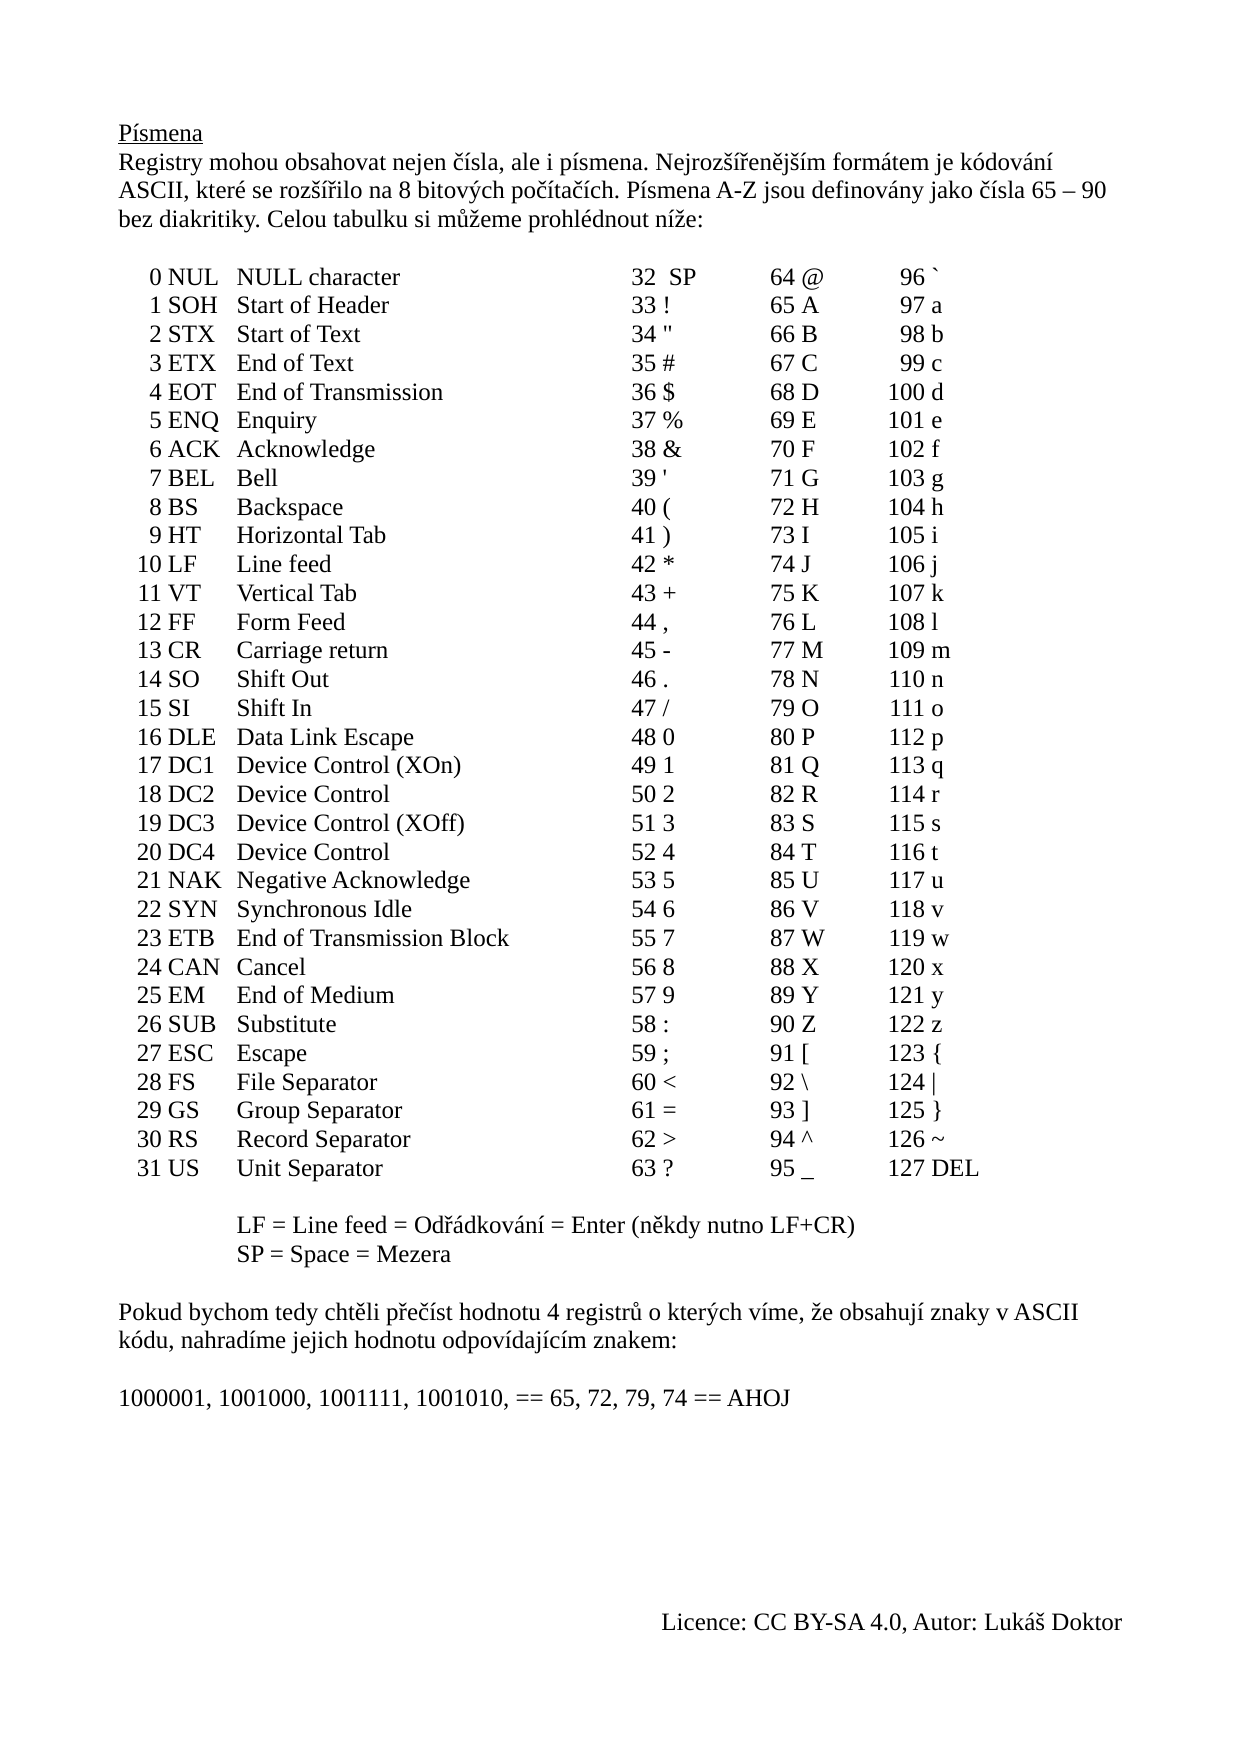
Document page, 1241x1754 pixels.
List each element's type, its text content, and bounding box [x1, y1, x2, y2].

table_cell Bell [233, 463, 526, 492]
table_cell 50 [526, 779, 659, 808]
table_cell 25 [112, 981, 164, 1009]
table_cell 1 [659, 751, 709, 779]
table_cell 16 [112, 722, 164, 751]
table_cell 58 [526, 1009, 659, 1038]
table_cell m [928, 636, 992, 664]
table_cell Line feed [233, 549, 526, 578]
table_cell [830, 1239, 928, 1268]
table_cell [526, 1239, 659, 1268]
table_header [165, 233, 233, 262]
table_cell 53 [526, 866, 659, 894]
table_cell c [928, 348, 992, 377]
table_cell k [928, 578, 992, 607]
table_cell @ [798, 262, 830, 291]
table_cell Acknowledge [233, 434, 526, 463]
table_cell : [659, 1009, 709, 1038]
table_cell N [798, 664, 830, 693]
table_cell Unit Separator [233, 1153, 526, 1182]
table_cell 61 [526, 1096, 659, 1124]
table_cell 84 [709, 837, 798, 866]
table_cell 99 [830, 348, 928, 377]
table_cell 94 [709, 1124, 798, 1153]
table_cell ' [659, 463, 709, 492]
table_cell [165, 1211, 233, 1239]
table_cell Q [798, 751, 830, 779]
table_cell 23 [112, 923, 164, 952]
table_cell 102 [830, 434, 928, 463]
table_cell L [798, 607, 830, 636]
table_cell RS [165, 1124, 233, 1153]
table_cell 104 [830, 492, 928, 521]
table_cell 106 [830, 549, 928, 578]
table_cell 51 [526, 808, 659, 837]
table_cell 66 [709, 319, 798, 348]
table_cell Y [798, 981, 830, 1009]
table_cell 5 [112, 406, 164, 434]
table_cell Shift Out [233, 664, 526, 693]
table_cell Negative Acknowledge [233, 866, 526, 894]
table_cell 24 [112, 952, 164, 981]
table_cell v [928, 894, 992, 923]
table_cell SO [165, 664, 233, 693]
table_cell 4 [112, 377, 164, 406]
table_cell 21 [112, 866, 164, 894]
text 1000001, 1001000, 1001111, 1001010, == 65, 72, 79, 74 == AHOJ [118, 1383, 1122, 1412]
table_cell 22 [112, 894, 164, 923]
table_cell 45 [526, 636, 659, 664]
table_cell 118 [830, 894, 928, 923]
table_cell ; [659, 1038, 709, 1067]
table_cell DC2 [165, 779, 233, 808]
table_cell ENQ [165, 406, 233, 434]
table_cell 69 [709, 406, 798, 434]
table_cell 121 [830, 981, 928, 1009]
table_cell x [928, 952, 992, 981]
table_cell 89 [709, 981, 798, 1009]
table_cell 76 [709, 607, 798, 636]
table_cell . [659, 664, 709, 693]
table_cell J [798, 549, 830, 578]
table_cell 91 [709, 1038, 798, 1067]
table_cell > [659, 1124, 709, 1153]
table_cell = [659, 1096, 709, 1124]
table_cell 80 [709, 722, 798, 751]
table_cell SUB [165, 1009, 233, 1038]
table_cell F [798, 434, 830, 463]
table_cell 15 [112, 693, 164, 722]
table_cell LF [165, 549, 233, 578]
table_cell 7 [112, 463, 164, 492]
table_cell y [928, 981, 992, 1009]
table_cell [526, 1182, 659, 1211]
table_cell 88 [709, 952, 798, 981]
table_cell 96 [830, 262, 928, 291]
table_cell End of Medium [233, 981, 526, 1009]
table_cell File Separator [233, 1067, 526, 1096]
table_cell t [928, 837, 992, 866]
table_cell g [928, 463, 992, 492]
table_cell ! [659, 291, 709, 319]
table_cell 103 [830, 463, 928, 492]
table_cell 5 [659, 866, 709, 894]
table_cell 125 [830, 1096, 928, 1124]
table_cell FS [165, 1067, 233, 1096]
table_cell a [928, 291, 992, 319]
table_cell W [798, 923, 830, 952]
table_cell } [928, 1096, 992, 1124]
table_cell Vertical Tab [233, 578, 526, 607]
table_cell [112, 1211, 164, 1239]
table_cell 34 [526, 319, 659, 348]
table_cell \ [798, 1067, 830, 1096]
table_cell + [659, 578, 709, 607]
table_cell | [928, 1067, 992, 1096]
table_cell [233, 1182, 526, 1211]
table_cell 82 [709, 779, 798, 808]
table_cell ( [659, 492, 709, 521]
table_cell BEL [165, 463, 233, 492]
text Pokud bychom tedy chtěli přečíst hodnotu 4 registrů o kterých víme, že obsahují znaky v ASCII kódu, nahradíme jejich hodnotu odpovídajícím znakem: [118, 1297, 1122, 1354]
table_cell 39 [526, 463, 659, 492]
table_cell DLE [165, 722, 233, 751]
table_cell Start of Header [233, 291, 526, 319]
table_cell E [798, 406, 830, 434]
table_cell 44 [526, 607, 659, 636]
table_cell 8 [659, 952, 709, 981]
table_cell CR [165, 636, 233, 664]
table_cell z [928, 1009, 992, 1038]
table_cell SP = Space = Mezera [233, 1239, 526, 1268]
table_cell 67 [709, 348, 798, 377]
table_cell US [165, 1153, 233, 1182]
table_cell e [928, 406, 992, 434]
table_cell 27 [112, 1038, 164, 1067]
table_cell 37 [526, 406, 659, 434]
table_cell 6 [112, 434, 164, 463]
table_cell 26 [112, 1009, 164, 1038]
table_cell 56 [526, 952, 659, 981]
table_cell [165, 1182, 233, 1211]
table_cell M [798, 636, 830, 664]
table_cell 9 [112, 521, 164, 549]
table_cell 10 [112, 549, 164, 578]
table_cell " [659, 319, 709, 348]
table_cell 68 [709, 377, 798, 406]
table_cell R [798, 779, 830, 808]
table_cell S [798, 808, 830, 837]
table_cell 4 [659, 837, 709, 866]
table_cell 29 [112, 1096, 164, 1124]
table_cell 72 [709, 492, 798, 521]
table_cell 9 [659, 981, 709, 1009]
table_cell 49 [526, 751, 659, 779]
table_cell 116 [830, 837, 928, 866]
table_cell [830, 1182, 928, 1211]
table_cell w [928, 923, 992, 952]
table_cell 13 [112, 636, 164, 664]
table_cell [ [798, 1038, 830, 1067]
table_cell 12 [112, 607, 164, 636]
table_cell 0 [112, 262, 164, 291]
table_cell Group Separator [233, 1096, 526, 1124]
table_cell 122 [830, 1009, 928, 1038]
table_cell NULL character [233, 262, 526, 291]
table_cell < [659, 1067, 709, 1096]
table_cell 98 [830, 319, 928, 348]
table_cell _ [798, 1153, 830, 1182]
table_cell STX [165, 319, 233, 348]
table_cell 41 [526, 521, 659, 549]
table_cell 81 [709, 751, 798, 779]
table_cell 111 [830, 693, 928, 722]
table_cell BS [165, 492, 233, 521]
table_cell * [659, 549, 709, 578]
table_cell Device Control (XOn) [233, 751, 526, 779]
table_cell Start of Text [233, 319, 526, 348]
table_cell 117 [830, 866, 928, 894]
table_cell 38 [526, 434, 659, 463]
table_cell p [928, 722, 992, 751]
table_cell ACK [165, 434, 233, 463]
table_cell D [798, 377, 830, 406]
table_cell ~ [928, 1124, 992, 1153]
table_cell 7 [659, 923, 709, 952]
table_cell [928, 1239, 992, 1268]
table_cell 124 [830, 1067, 928, 1096]
table_cell # [659, 348, 709, 377]
table_cell K [798, 578, 830, 607]
table_cell $ [659, 377, 709, 406]
table_cell P [798, 722, 830, 751]
table_cell Enquiry [233, 406, 526, 434]
table_cell X [798, 952, 830, 981]
table_cell 8 [112, 492, 164, 521]
table_cell DC1 [165, 751, 233, 779]
table_header [709, 233, 798, 262]
table_cell 17 [112, 751, 164, 779]
table_cell 75 [709, 578, 798, 607]
table_cell 73 [709, 521, 798, 549]
table_cell 3 [659, 808, 709, 837]
table_cell 126 [830, 1124, 928, 1153]
table_cell End of Transmission [233, 377, 526, 406]
table_cell 20 [112, 837, 164, 866]
table_cell [165, 1239, 233, 1268]
table_cell 108 [830, 607, 928, 636]
table_cell T [798, 837, 830, 866]
table_cell ESC [165, 1038, 233, 1067]
table_cell C [798, 348, 830, 377]
table_cell q [928, 751, 992, 779]
table_header [830, 233, 928, 262]
table_cell [798, 1239, 830, 1268]
table_cell 33 [526, 291, 659, 319]
table_cell Substitute [233, 1009, 526, 1038]
table_cell G [798, 463, 830, 492]
table_cell 60 [526, 1067, 659, 1096]
table_cell ^ [798, 1124, 830, 1153]
table_cell 79 [709, 693, 798, 722]
table_cell 97 [830, 291, 928, 319]
table_cell 28 [112, 1067, 164, 1096]
table_cell 71 [709, 463, 798, 492]
table_cell d [928, 377, 992, 406]
table_cell 95 [709, 1153, 798, 1182]
text Registry mohou obsahovat nejen čísla, ale i písmena. Nejrozšířenějším formátem je kódování ASCII, které se rozšířilo na 8 bitových počítačích. Písmena A-Z jsou definovány jako čísla 65 – 90 bez diakritiky. Celou tabulku si můžeme prohlédnout níže: [118, 147, 1122, 233]
table_cell SOH [165, 291, 233, 319]
table_cell Device Control [233, 779, 526, 808]
table_cell Carriage return [233, 636, 526, 664]
table_cell GS [165, 1096, 233, 1124]
table_cell 64 [709, 262, 798, 291]
table_cell l [928, 607, 992, 636]
table_cell 31 [112, 1153, 164, 1182]
table_cell n [928, 664, 992, 693]
table_cell 59 [526, 1038, 659, 1067]
table_cell [928, 1182, 992, 1211]
table_cell 112 [830, 722, 928, 751]
table_cell Form Feed [233, 607, 526, 636]
table_cell 109 [830, 636, 928, 664]
table_cell 78 [709, 664, 798, 693]
table_cell 43 [526, 578, 659, 607]
table_cell Data Link Escape [233, 722, 526, 751]
table_cell 55 [526, 923, 659, 952]
table_cell Synchronous Idle [233, 894, 526, 923]
table_cell SP [659, 262, 709, 291]
table_cell Shift In [233, 693, 526, 722]
table_cell ETB [165, 923, 233, 952]
table_cell H [798, 492, 830, 521]
table_cell 105 [830, 521, 928, 549]
table_cell 54 [526, 894, 659, 923]
table_cell DEL [928, 1153, 992, 1182]
table_cell 65 [709, 291, 798, 319]
table_cell ) [659, 521, 709, 549]
table_cell 3 [112, 348, 164, 377]
table_cell 0 [659, 722, 709, 751]
table_cell j [928, 549, 992, 578]
table_header [112, 233, 164, 262]
table_cell h [928, 492, 992, 521]
table_cell 115 [830, 808, 928, 837]
table_cell NAK [165, 866, 233, 894]
table_cell { [928, 1038, 992, 1067]
table_cell / [659, 693, 709, 722]
table_cell ] [798, 1096, 830, 1124]
table_cell LF = Line feed = Odřádkování = Enter (někdy nutno LF+CR) [233, 1211, 992, 1239]
table_cell % [659, 406, 709, 434]
table_cell 85 [709, 866, 798, 894]
table_cell V [798, 894, 830, 923]
table_cell FF [165, 607, 233, 636]
table_cell 32 [526, 262, 659, 291]
table_cell DC3 [165, 808, 233, 837]
table_cell 90 [709, 1009, 798, 1038]
table_cell 119 [830, 923, 928, 952]
table_cell 114 [830, 779, 928, 808]
table_cell 74 [709, 549, 798, 578]
table_cell 93 [709, 1096, 798, 1124]
table_cell Device Control (XOff) [233, 808, 526, 837]
table_cell 83 [709, 808, 798, 837]
table_cell Device Control [233, 837, 526, 866]
table_cell 62 [526, 1124, 659, 1153]
table_header [659, 233, 709, 262]
table_cell 107 [830, 578, 928, 607]
table_cell End of Transmission Block [233, 923, 526, 952]
table_cell Cancel [233, 952, 526, 981]
table_cell b [928, 319, 992, 348]
table_cell s [928, 808, 992, 837]
table_cell SYN [165, 894, 233, 923]
table_cell r [928, 779, 992, 808]
table_header [798, 233, 830, 262]
table_cell I [798, 521, 830, 549]
table_cell 110 [830, 664, 928, 693]
table_cell & [659, 434, 709, 463]
table_cell 47 [526, 693, 659, 722]
table_cell NUL [165, 262, 233, 291]
table_cell [112, 1182, 164, 1211]
table_cell ? [659, 1153, 709, 1182]
text Písmena [118, 118, 1122, 147]
table_cell U [798, 866, 830, 894]
table_cell 35 [526, 348, 659, 377]
table_cell A [798, 291, 830, 319]
table_header [526, 233, 659, 262]
table_cell [112, 1239, 164, 1268]
table_cell DC4 [165, 837, 233, 866]
table_cell Record Separator [233, 1124, 526, 1153]
table_cell 6 [659, 894, 709, 923]
table_cell ETX [165, 348, 233, 377]
table_cell 57 [526, 981, 659, 1009]
table_cell 36 [526, 377, 659, 406]
table_cell o [928, 693, 992, 722]
table_cell [709, 1182, 798, 1211]
table_cell 30 [112, 1124, 164, 1153]
table_cell 1 [112, 291, 164, 319]
table_cell 113 [830, 751, 928, 779]
table_cell B [798, 319, 830, 348]
table_cell VT [165, 578, 233, 607]
table_cell End of Text [233, 348, 526, 377]
table_cell HT [165, 521, 233, 549]
table_cell 46 [526, 664, 659, 693]
table_cell 48 [526, 722, 659, 751]
table_cell EM [165, 981, 233, 1009]
table_cell 2 [112, 319, 164, 348]
table_cell 92 [709, 1067, 798, 1096]
table_cell , [659, 607, 709, 636]
table_cell 2 [659, 779, 709, 808]
table_cell 127 [830, 1153, 928, 1182]
table_cell [659, 1182, 709, 1211]
table_cell 100 [830, 377, 928, 406]
table_header [928, 233, 992, 262]
table_cell Horizontal Tab [233, 521, 526, 549]
table_header [233, 233, 526, 262]
table_cell Escape [233, 1038, 526, 1067]
table_cell 11 [112, 578, 164, 607]
table_cell 87 [709, 923, 798, 952]
table_cell 42 [526, 549, 659, 578]
table_cell O [798, 693, 830, 722]
table_cell [709, 1239, 798, 1268]
table_cell - [659, 636, 709, 664]
table_cell SI [165, 693, 233, 722]
table_cell 14 [112, 664, 164, 693]
table_cell Z [798, 1009, 830, 1038]
table_cell 40 [526, 492, 659, 521]
table_cell 63 [526, 1153, 659, 1182]
table_cell EOT [165, 377, 233, 406]
table_cell 18 [112, 779, 164, 808]
table_cell 120 [830, 952, 928, 981]
table_cell ` [928, 262, 992, 291]
table_cell 70 [709, 434, 798, 463]
table_cell 86 [709, 894, 798, 923]
table_cell u [928, 866, 992, 894]
table_cell 19 [112, 808, 164, 837]
table_cell 123 [830, 1038, 928, 1067]
table_cell Backspace [233, 492, 526, 521]
table_cell [798, 1182, 830, 1211]
table_cell i [928, 521, 992, 549]
table_cell [659, 1239, 709, 1268]
table_cell CAN [165, 952, 233, 981]
table_cell f [928, 434, 992, 463]
table_cell 52 [526, 837, 659, 866]
table_cell 77 [709, 636, 798, 664]
table_cell 101 [830, 406, 928, 434]
